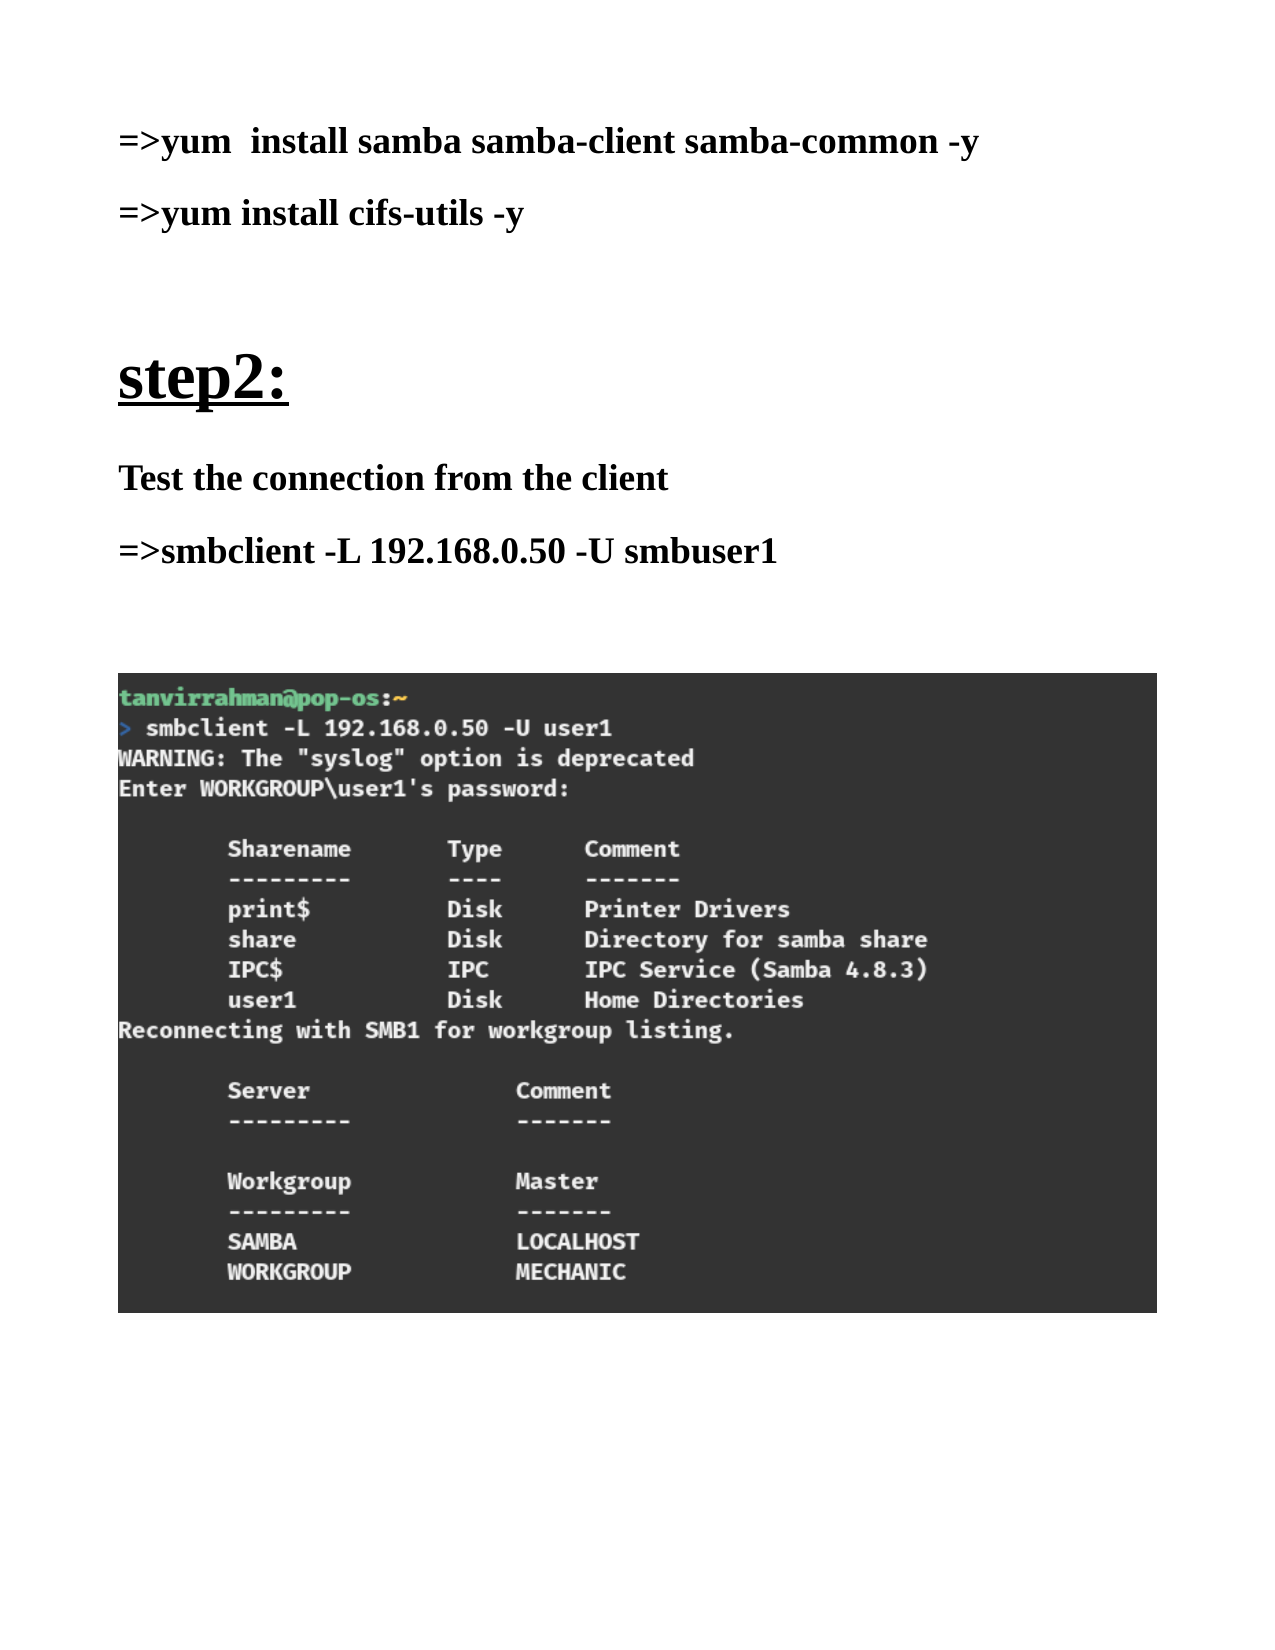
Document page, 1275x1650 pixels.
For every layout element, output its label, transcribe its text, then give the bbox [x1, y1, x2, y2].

text =>smbclient -L 192.168.0.50 -U smbuser1 [118, 528, 1157, 571]
text =>yum install samba samba-client samba-common -y [118, 118, 1157, 161]
text step2: [118, 336, 1157, 413]
picture [118, 673, 1157, 1313]
text =>yum install cifs-utils -y [118, 191, 1157, 234]
text Test the connection from the client [118, 456, 1157, 499]
